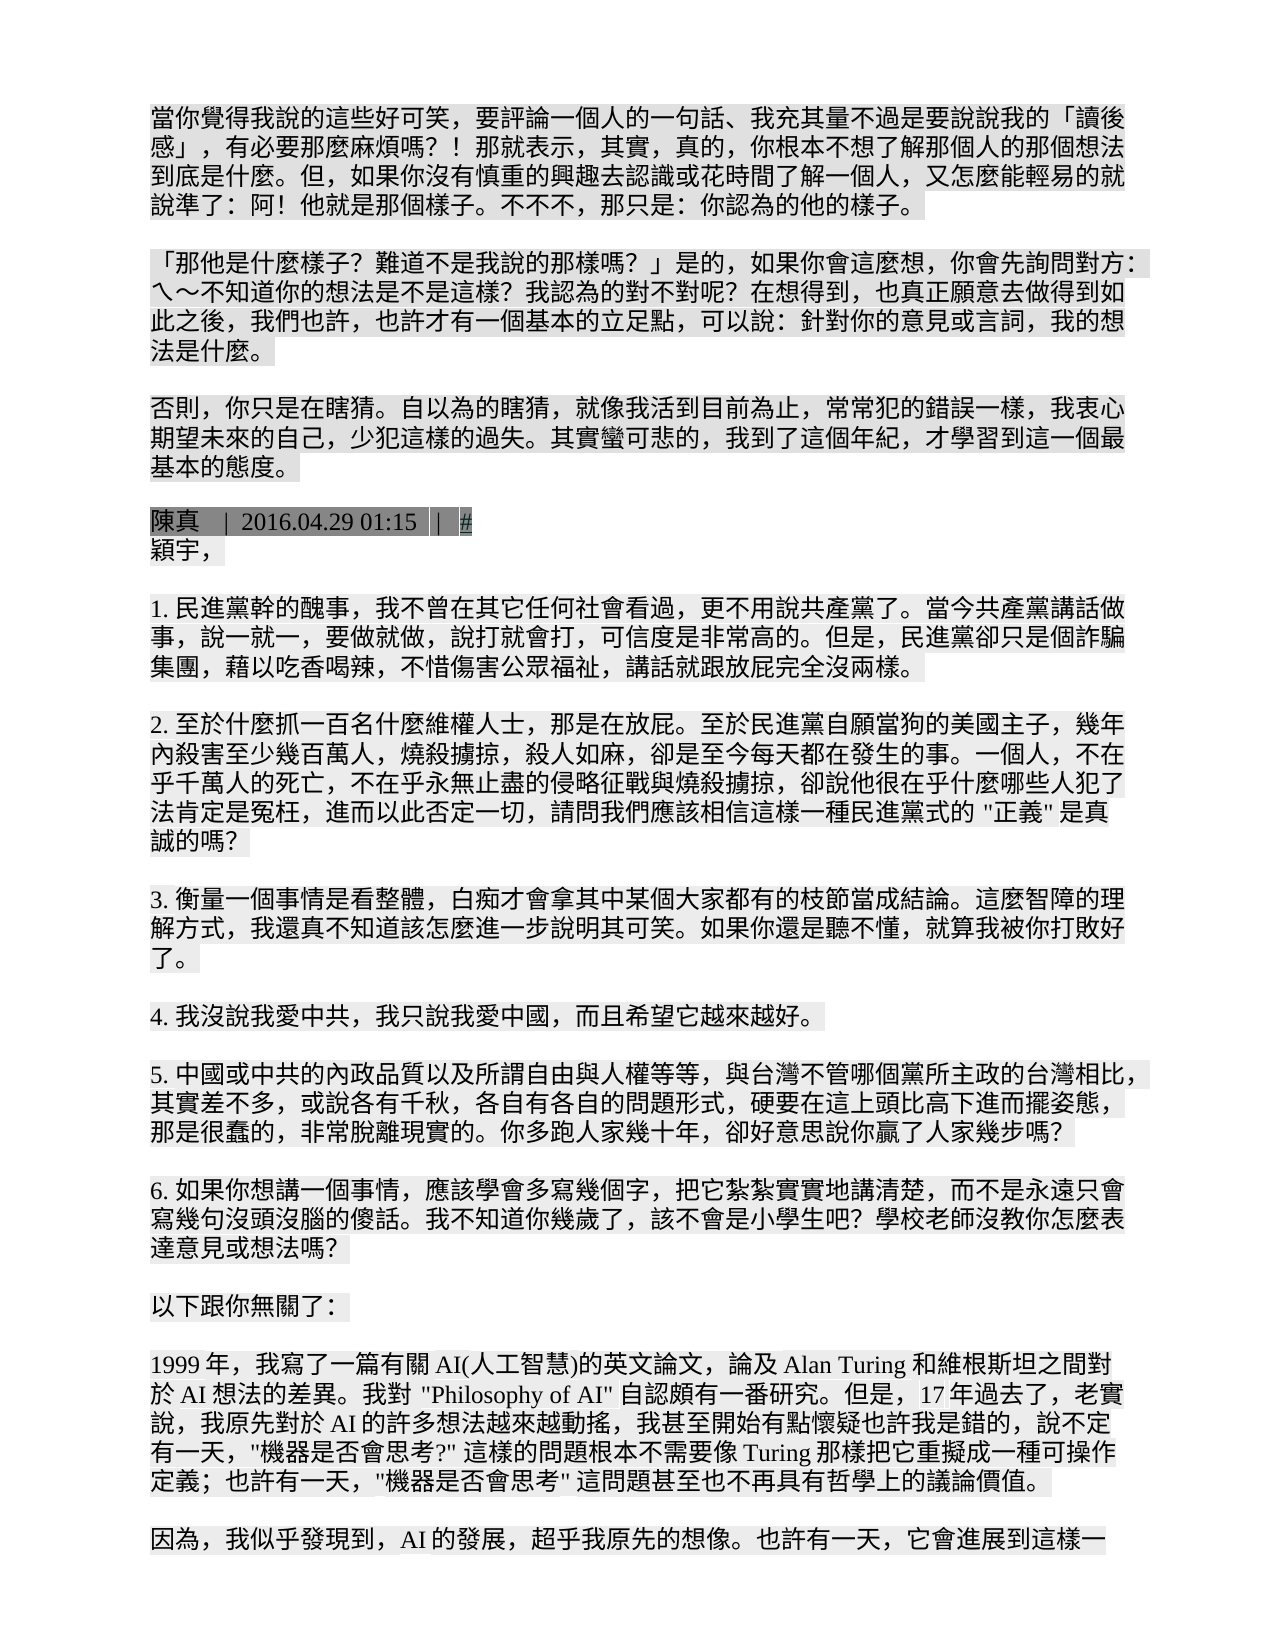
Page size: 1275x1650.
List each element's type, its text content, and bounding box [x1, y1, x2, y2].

text 穎宇， 1. 民進黨幹的醜事，我不曾在其它任何社會看過，更不用說共產黨了。當今共產黨講話做事，說一就一，要做就做，說打就會打，可信度是非常高的。但是，民進黨卻只是個詐騙集團，藉以吃香喝辣，不惜傷害公眾福祉，講話就跟放屁完全沒兩樣。 2. 至於什麼抓一百名什麼維權人士，那是在放屁。至於民進黨自願當狗的美國主子，幾年內殺害至少幾百萬人，燒殺擄掠，殺人如麻，卻是至今每天都在發生的事。一個人，不在乎千萬人的死亡，不在乎永無止盡的侵略征戰與燒殺擄掠，卻說他很在乎什麼哪些人犯了法肯定是冤枉，進而以此否定一切，請問我們應該相信這樣一種民進黨式的 "正義" 是真誠的嗎？ 3. 衡量一個事情是看整體，白痴才會拿其中某個大家都有的枝節當成結論。這麼智障的理解方式，我還真不知道該怎麼進一步說明其可笑。如果你還是聽不懂，就算我被你打敗好了。 4. 我沒說我愛中共，我只說我愛中國，而且希望它越來越好。 5. 中國或中共的內政品質以及所謂自由與人權等等，與台灣不管哪個黨所主政的台灣相比，其實差不多，或說各有千秋，各自有各自的問題形式，硬要在這上頭比高下進而擺姿態，那是很蠢的，非常脫離現實的。你多跑人家幾十年，卻好意思說你贏了人家幾步嗎？ 6. 如果你想講一個事情，應該學會多寫幾個字，把它紮紮實實地講清楚，而不是永遠只會寫幾句沒頭沒腦的傻話。我不知道你幾歲了，該不會是小學生吧？學校老師沒教你怎麼表達意見或想法嗎？ 以下跟你無關了： 1999年，我寫了一篇有關AI(人工智慧)的英文論文，論及Alan Turing 和維根斯坦之間對於AI 想法的差異。我對 "Philosophy of AI" 自認頗有一番研究。但是，17年過去了，老實說，我原先對於AI的許多想法越來越動搖，我甚至開始有點懷疑也許我是錯的，說不定有一天，"機器是否會思考?" 這樣的問題根本不需要像Turing那樣把它重擬成一種可操作定義；也許有一天，"機器是否會思考" 這問題甚至也不再具有哲學上的議論價值。 因為，我似乎發現到，AI的發展，超乎我原先的想像。也許有一天，它會進展到這樣一種地步：當有人說機器會思考時，旁人聽了，不禁會想：你這不是在講廢話嗎。 我似乎也能預見，將來那些基於某種 SOP 來進行他的工作的人，將會被機器取代，因為你會的，機器比你還行。有人說，醫生也會被大規模取代，這我也不否認，因為醫生的工作很多時候是根本不需要動腦的。至於那些依靠所謂分析吃飯的人，包括許多種學者，也很可能會被取代，因為你哪分析得過機器。 將會被取代的實在太多了，不但取代了工作，也取代了各種角色，甚至取代了人本身，到最後，也許有幾種人很難取代，或是最後一波被取代的人，比方說，...我不想說了。 講到這個是因為，每當我常常被人們的智能所驚嚇時，我常會想到AI，有時會忍不住就會懷疑對方是不是一個尚未製作完成的機器人，所以腦子的思考能力才會顯得如此令人驚嚇。事實上，目前的AI智能水平，特別是在理性分析方面，顯然已經遠遠超過許多人。 機器想模擬人的智能，最難的不會是在對於資料的外在分析與推論方面，而是直覺、想像、後設性思維及反思(reflection)和內省(introspection)等等。當我們說一個人十分聰慧時，往往是因為後者而非前者起了作用。當然，大部份人其實連最初級的人工智慧形式的理性能力也嚴重缺乏，更不用說什麼直覺與想像、反思與內省了。 [150, 536, 1125, 1555]
text 看著看著，我突然想起了陳真先生說過的三句話： 不是不是不是，我從來都不是那種人。 沒有沒有沒有，我從來都不曾有那樣的想法。 不對不對不對，我完全不是那個意思。 來巴勒網一段時間，如果說，我個人覺得學習到什麼事，其中一件就是，不要因為讀過幾篇留言，就「認為」對方就是你所理解得那樣，他的想法就是你所說的意思。推到極致，我感受的是，如果你沒有跟著對方朝夕相處，你活多久就相處多久，你怎麼會知道他就是這麼想的？或者，即便是陌生人，如果你沒有長期追蹤十年以上某人的言行及著作，而且是「研讀」了解，此時此刻你如何判斷他的想法是什麼？ 當你覺得我說的這些好可笑，要評論一個人的一句話、我充其量不過是要說說我的「讀後感」，有必要那麼麻煩嗎？！那就表示，其實，真的，你根本不想了解那個人的那個想法到底是什麼。但，如果你沒有慎重的興趣去認識或花時間了解一個人，又怎麼能輕易的就說準了：阿！他就是那個樣子。不不不，那只是：你認為的他的樣子。 「那他是什麼樣子？難道不是我說的那樣嗎？」是的，如果你會這麼想，你會先詢問對方：ㄟ～不知道你的想法是不是這樣？我認為的對不對呢？在想得到，也真正願意去做得到如此之後，我們也許，也許才有一個基本的立足點，可以說：針對你的意見或言詞，我的想法是什麼。 否則，你只是在瞎猜。自以為的瞎猜，就像我活到目前為止，常常犯的錯誤一樣，我衷心期望未來的自己，少犯這樣的過失。其實蠻可悲的，我到了這個年紀，才學習到這一個最基本的態度。 [150, 75, 1125, 482]
text 陳真 | 2016.04.29 01:15 | # [150, 507, 1125, 536]
